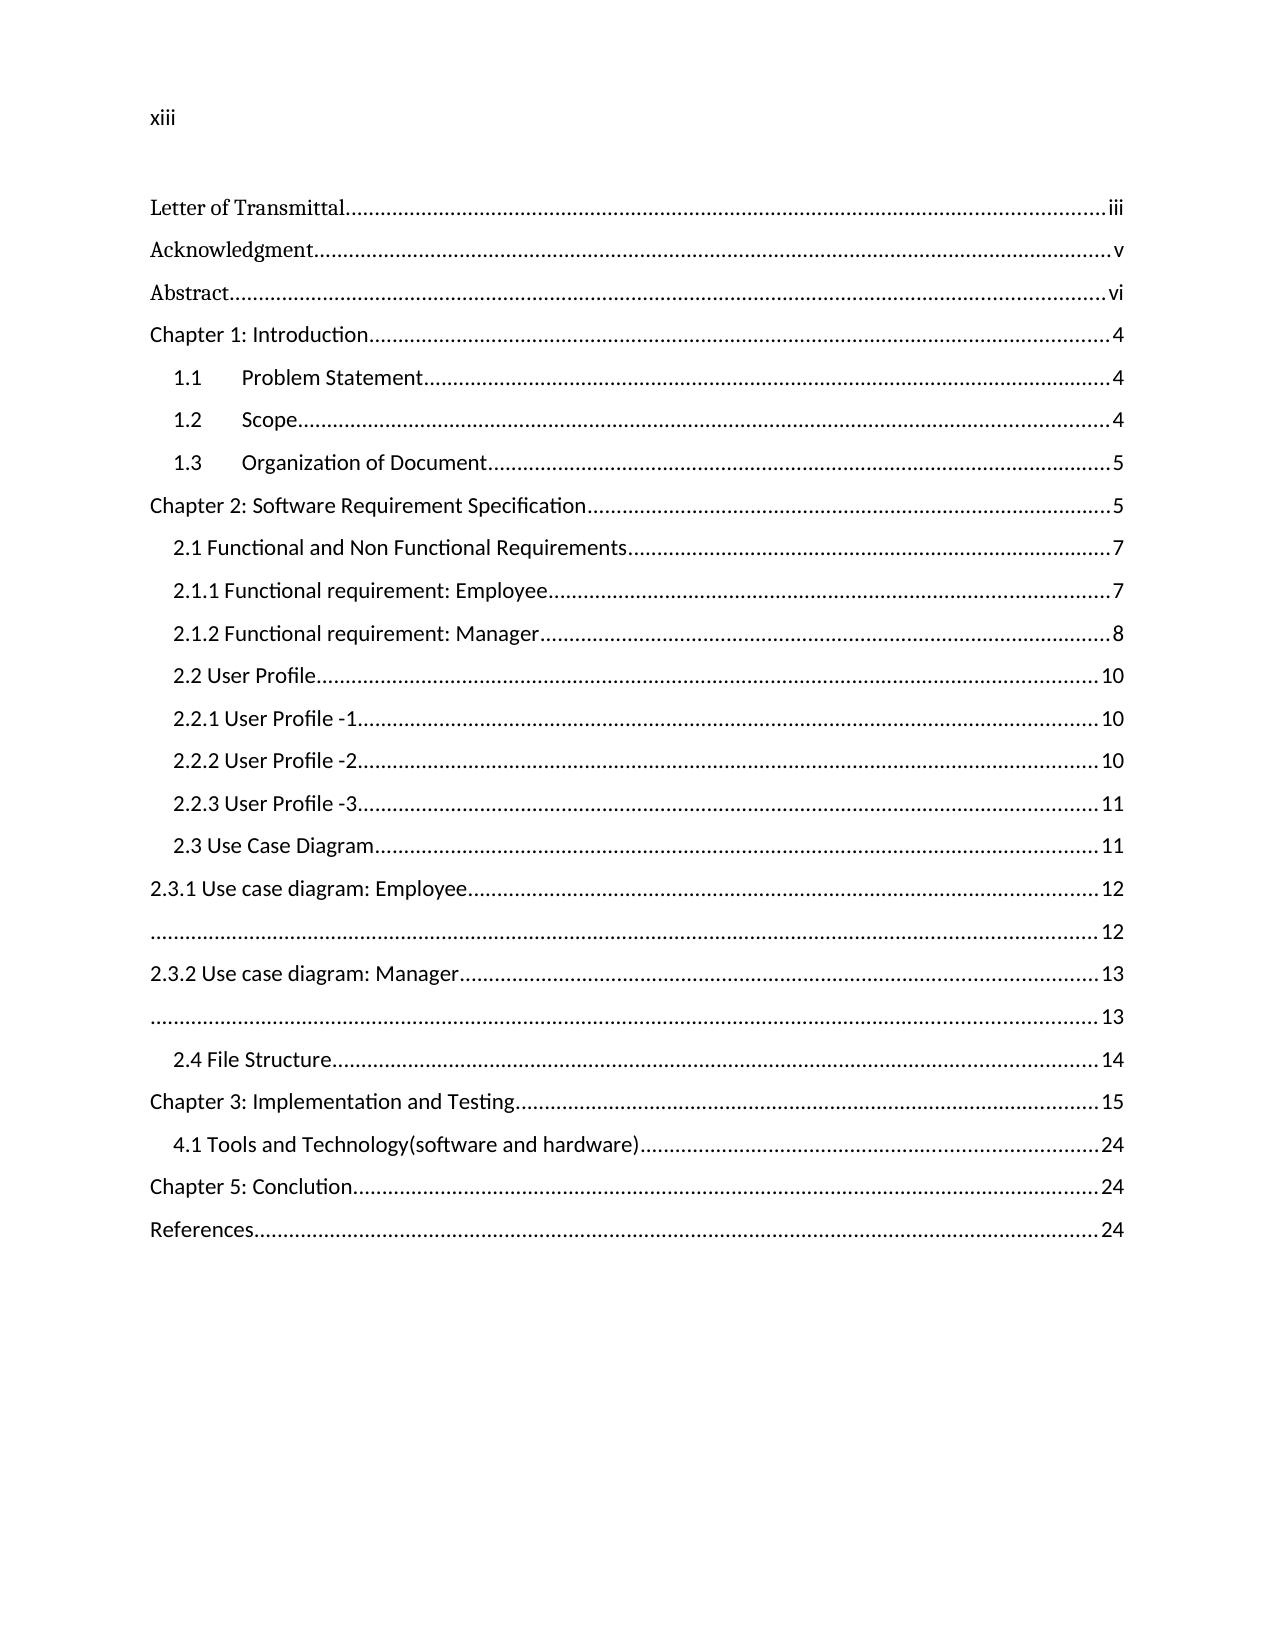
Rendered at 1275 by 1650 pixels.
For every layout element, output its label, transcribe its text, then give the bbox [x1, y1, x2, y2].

text 2.3.2 Use case diagram: Manager 13 [150, 959, 1125, 987]
text References 24 [150, 1215, 1125, 1243]
text 2.2.1 User Profile -1 10 [173, 704, 1125, 732]
text 2.2.2 User Profile -2 10 [173, 746, 1125, 774]
text 13 [150, 1002, 1125, 1030]
text Letter of Transmittal iii [150, 193, 1125, 221]
text 2.3.1 Use case diagram: Employee 12 [150, 874, 1125, 902]
text 2.3 Use Case Diagram 11 [173, 832, 1125, 860]
text Chapter 5: Conclution 24 [150, 1172, 1125, 1201]
text Chapter 1: Introduction 4 [150, 320, 1125, 348]
text 1.2 Scope 4 [173, 406, 1125, 434]
text 2.2.3 User Profile -3 11 [173, 789, 1125, 817]
text 2.1.1 Functional requirement: Employee 7 [173, 576, 1125, 604]
text 4.1 Tools and Technology(software and hardware) 24 [173, 1130, 1125, 1158]
text Abstract vi [150, 278, 1125, 306]
text Acknowledgment v [150, 235, 1125, 263]
text 1.3 Organization of Document 5 [173, 448, 1125, 476]
text 1.1 Problem Statement 4 [173, 363, 1125, 391]
text 2.1.2 Functional requirement: Manager 8 [173, 619, 1125, 647]
text 2.2 User Profile 10 [173, 661, 1125, 689]
text 12 [150, 917, 1125, 945]
text Chapter 2: Software Requirement Specification 5 [150, 491, 1125, 519]
text Chapter 3: Implementation and Testing 15 [150, 1087, 1125, 1115]
text 2.1 Functional and Non Functional Requirements 7 [173, 533, 1125, 561]
text 2.4 File Structure 14 [173, 1045, 1125, 1073]
